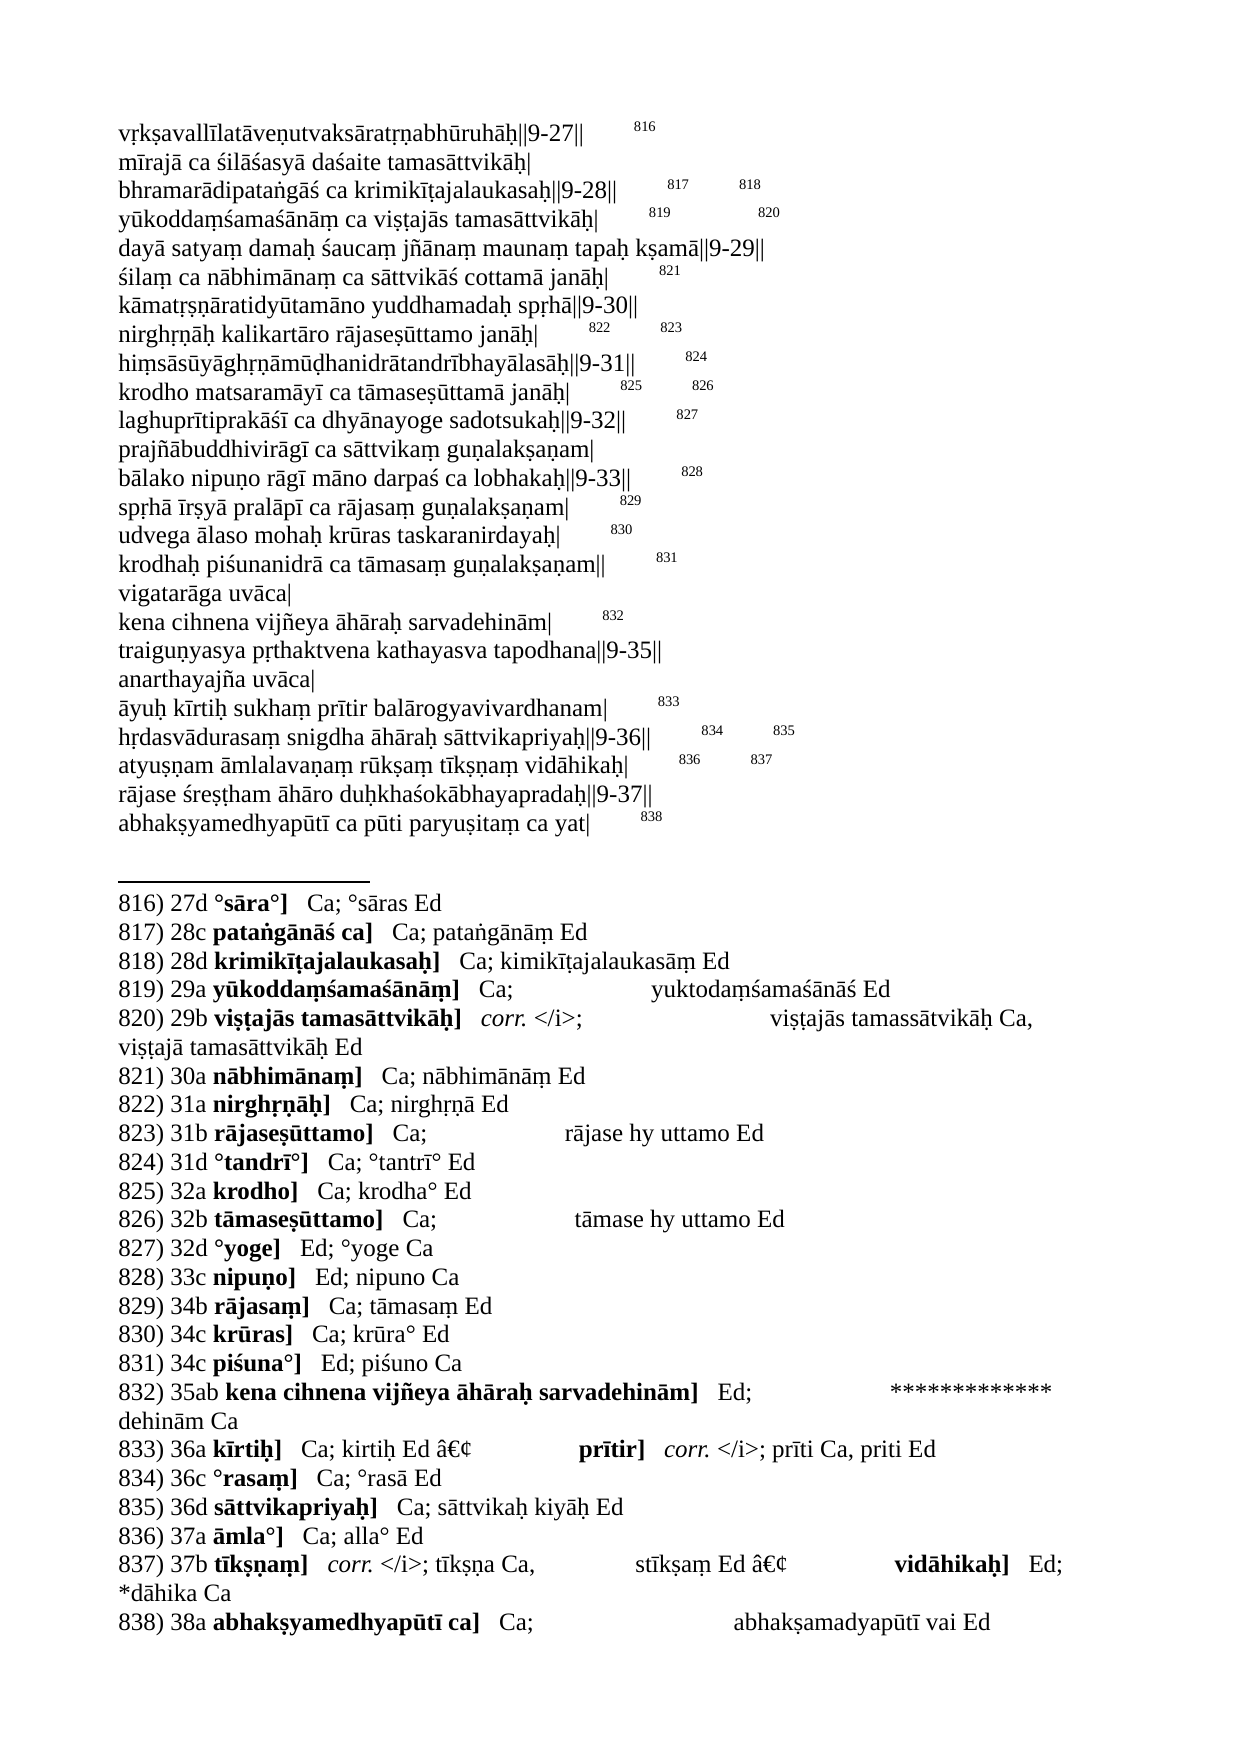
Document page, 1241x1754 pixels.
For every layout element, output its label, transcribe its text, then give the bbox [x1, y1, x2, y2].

text ) 33c nipuṇo] Ed; nipuno Ca [118, 1262, 1122, 1291]
text abhakṣyamedhyapūtī ca pūti paryuṣitaṃ ca yat| [118, 808, 1122, 837]
text krodho matsaramāyī ca tāmaseṣūttamā janāḥ| [118, 377, 1122, 406]
text rājase śreṣṭham āhāro duḥkhaśokābhayapradaḥ||9-37|| [118, 779, 1122, 808]
text ) 34c krūras] Ca; krūra° Ed [118, 1319, 1122, 1348]
text kāmatṛṣṇāratidyūtamāno yuddhamadaḥ spṛhā||9-30|| [118, 291, 1122, 319]
text ) 29b viṣṭajās tamasāttvikāḥ] corr. </i>; viṣṭajās tamassātvikāḥ Ca, viṣṭajā tamasāttvikāḥ Ed [118, 1003, 1122, 1061]
text ) 37a āmla°] Ca; alla° Ed [118, 1521, 1122, 1549]
text kena cihnena vijñeya āhāraḥ sarvadehinām| [118, 607, 1122, 636]
text ) 31a nirghṛṇāḥ] Ca; nirghṛṇā Ed [118, 1089, 1122, 1118]
text vigatarāga uvāca| [118, 578, 1122, 607]
text ) 27d °sāra°] Ca; °sāras Ed [118, 888, 1122, 917]
text ) 31b rājaseṣūttamo] Ca; rājase hy uttamo Ed [118, 1118, 1122, 1147]
text krodhaḥ piśunanidrā ca tāmasaṃ guṇalakṣaṇam|| [118, 549, 1122, 578]
text traiguṇyasya pṛthaktvena kathayasva tapodhana||9-35|| [118, 636, 1122, 664]
text ) 32b tāmaseṣūttamo] Ca; tāmase hy uttamo Ed [118, 1204, 1122, 1233]
text prajñābuddhivirāgī ca sāttvikaṃ guṇalakṣaṇam| [118, 434, 1122, 463]
text ) 36c °rasaṃ] Ca; °rasā Ed [118, 1463, 1122, 1492]
text ) 36a kīrtiḥ] Ca; kirtiḥ Ed â€¢ prītir] corr. </i>; prīti Ca, priti Ed [118, 1434, 1122, 1463]
text ) 38a abhakṣyamedhyapūtī ca] Ca; abhakṣamadyapūtī vai Ed [118, 1607, 1122, 1636]
text spṛhā īrṣyā pralāpī ca rājasaṃ guṇalakṣaṇam| [118, 492, 1122, 521]
text mīrajā ca śilāśasyā daśaite tamasāttvikāḥ| [118, 147, 1122, 176]
text āyuḥ kīrtiḥ sukhaṃ prītir balārogyavivardhanam| [118, 693, 1122, 722]
text nirghṛṇāḥ kalikartāro rājaseṣūttamo janāḥ| [118, 319, 1122, 348]
text ) 34c piśuna°] Ed; piśuno Ca [118, 1348, 1122, 1377]
text atyuṣṇam āmlalavaṇaṃ rūkṣaṃ tīkṣṇaṃ vidāhikaḥ| [118, 751, 1122, 779]
text ) 32d °yoge] Ed; °yoge Ca [118, 1233, 1122, 1262]
text ) 36d sāttvikapriyaḥ] Ca; sāttvikaḥ kiyāḥ Ed [118, 1492, 1122, 1521]
text vṛkṣavallīlatāveṇutvaksāratṛṇabhūruhāḥ||9-27|| [118, 118, 1122, 147]
text ) 37b tīkṣṇaṃ] corr. </i>; tīkṣṇa Ca, stīkṣaṃ Ed â€¢ vidāhikaḥ] Ed; *dāhika Ca [118, 1549, 1122, 1607]
text ) 30a nābhimānaṃ] Ca; nābhimānāṃ Ed [118, 1061, 1122, 1089]
text yūkoddaṃśamaśānāṃ ca viṣṭajās tamasāttvikāḥ| [118, 204, 1122, 233]
text ) 28d krimikīṭajalaukasaḥ] Ca; kimikīṭajalaukasāṃ Ed [118, 946, 1122, 974]
text hṛdasvādurasaṃ snigdha āhāraḥ sāttvikapriyaḥ||9-36|| [118, 722, 1122, 751]
text laghuprītiprakāśī ca dhyānayoge sadotsukaḥ||9-32|| [118, 406, 1122, 434]
text bālako nipuṇo rāgī māno darpaś ca lobhakaḥ||9-33|| [118, 463, 1122, 492]
text dayā satyaṃ damaḥ śaucaṃ jñānaṃ maunaṃ tapaḥ kṣamā||9-29|| [118, 233, 1122, 262]
text ) 35ab kena cihnena vijñeya āhāraḥ sarvadehinām] Ed; ************* dehinām Ca [118, 1377, 1122, 1434]
text ) 32a krodho] Ca; krodha° Ed [118, 1176, 1122, 1204]
text udvega ālaso mohaḥ krūras taskaranirdayaḥ| [118, 521, 1122, 549]
text ) 31d °tandrī°] Ca; °tantrī° Ed [118, 1147, 1122, 1176]
text ) 34b rājasaṃ] Ca; tāmasaṃ Ed [118, 1291, 1122, 1319]
text ) 29a yūkoddaṃśamaśānāṃ] Ca; yuktodaṃśamaśānāś Ed [118, 974, 1122, 1003]
text śilaṃ ca nābhimānaṃ ca sāttvikāś cottamā janāḥ| [118, 262, 1122, 291]
text bhramarādipataṅgāś ca krimikīṭajalaukasaḥ||9-28|| [118, 176, 1122, 204]
text hiṃsāsūyāghṛṇāmūḍhanidrātandrībhayālasāḥ||9-31|| [118, 348, 1122, 377]
text ) 28c pataṅgānāś ca] Ca; pataṅgānāṃ Ed [118, 917, 1122, 946]
text anarthayajña uvāca| [118, 664, 1122, 693]
